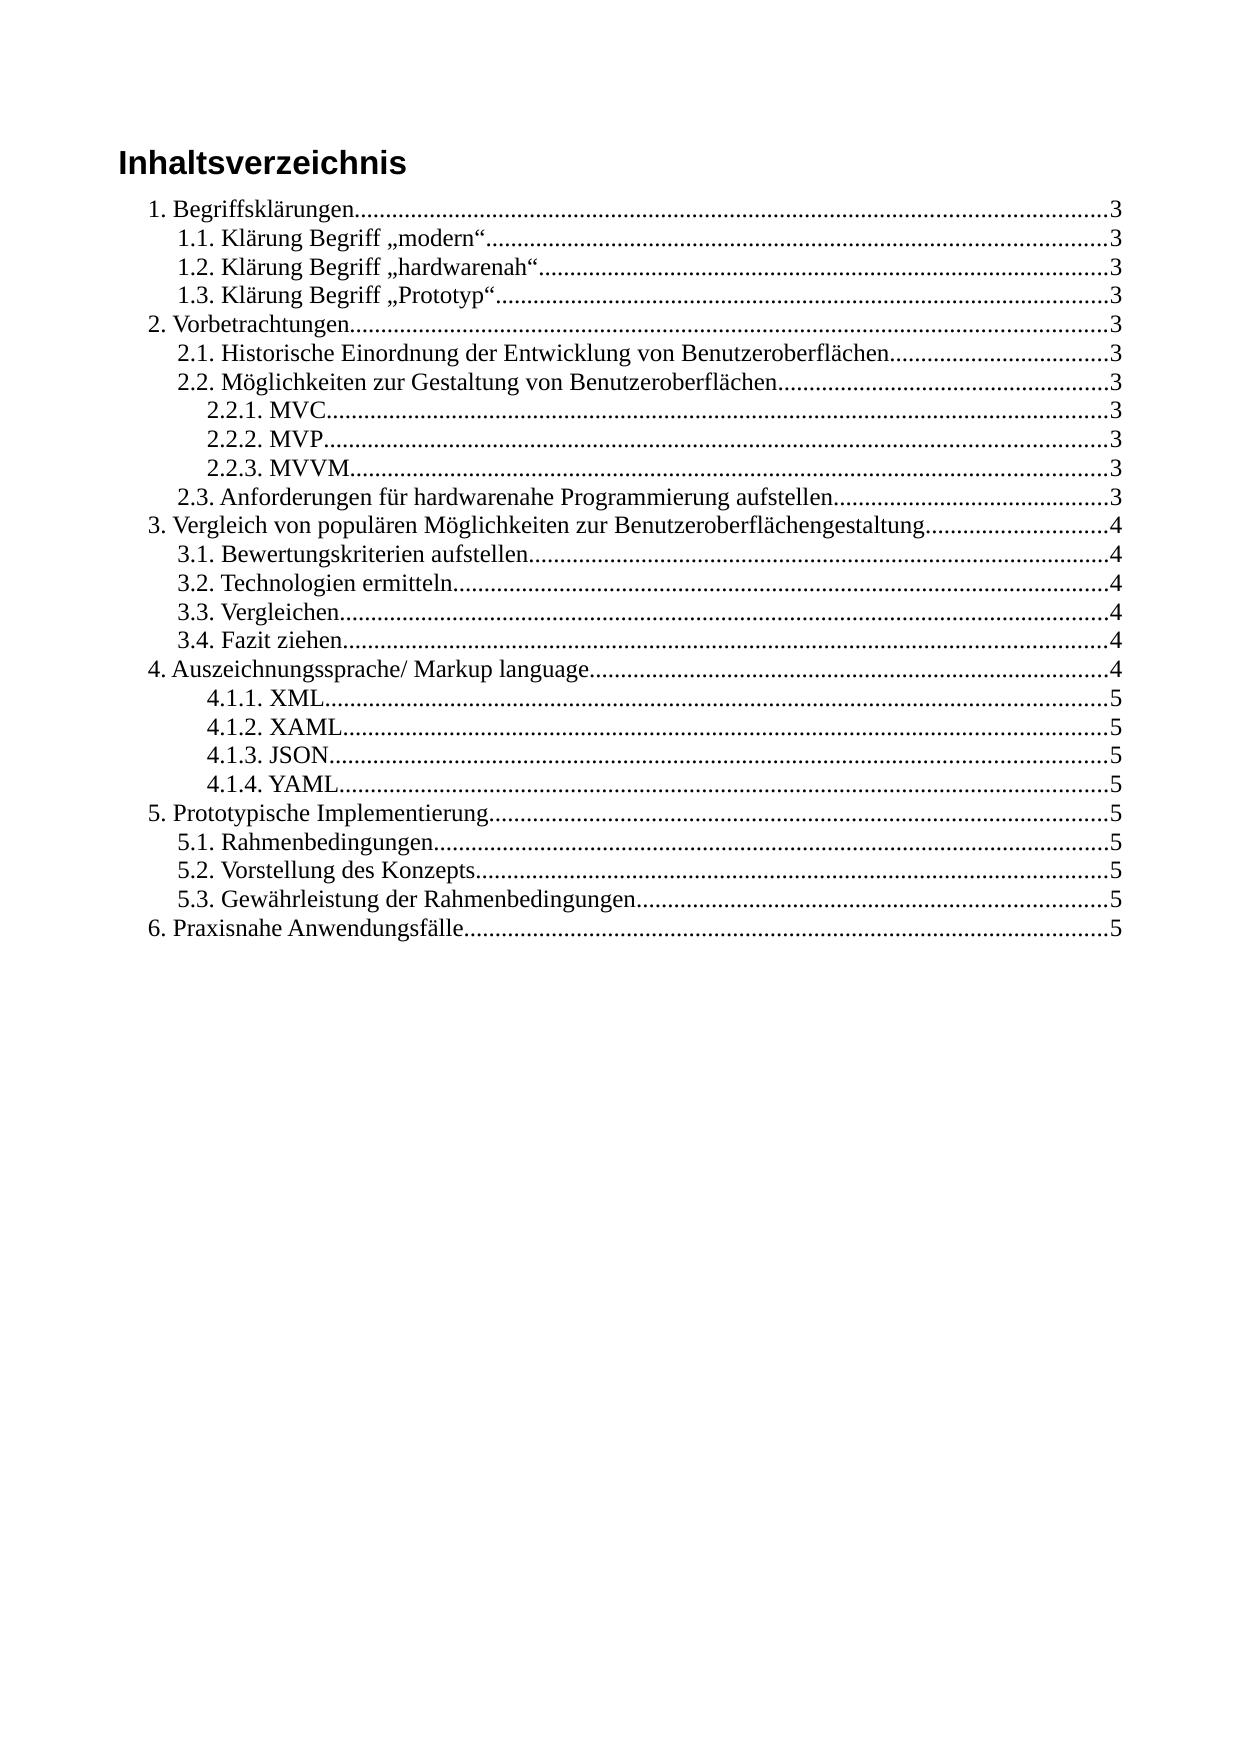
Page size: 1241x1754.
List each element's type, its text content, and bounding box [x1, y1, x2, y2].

text 5.1. Rahmenbedingungen 5 [177, 827, 1122, 855]
text 2. Vorbetrachtungen 3 [148, 309, 1122, 338]
text 3.2. Technologien ermitteln 4 [177, 568, 1122, 597]
text 1.1. Klärung Begriff „modern“ 3 [177, 223, 1122, 252]
text 4.1.1. XML 5 [207, 683, 1122, 712]
text 4.1.2. XAML 5 [207, 712, 1122, 740]
text 2.2. Möglichkeiten zur Gestaltung von Benutzeroberflächen 3 [177, 367, 1122, 395]
text 3.3. Vergleichen 4 [177, 597, 1122, 625]
subtitle Inhaltsverzeichnis [118, 143, 1122, 182]
text 1.2. Klärung Begriff „hardwarenah“ 3 [177, 252, 1122, 280]
text 1.3. Klärung Begriff „Prototyp“ 3 [177, 280, 1122, 309]
text 2.1. Historische Einordnung der Entwicklung von Benutzeroberflächen 3 [177, 338, 1122, 367]
text 3.4. Fazit ziehen 4 [177, 625, 1122, 654]
text 2.2.1. MVC 3 [207, 395, 1122, 424]
text 3. Vergleich von populären Möglichkeiten zur Benutzeroberflächengestaltung 4 [148, 510, 1122, 539]
text 5. Prototypische Implementierung 5 [148, 798, 1122, 827]
text 1. Begriffsklärungen 3 [148, 194, 1122, 223]
text 2.2.2. MVP 3 [207, 424, 1122, 453]
text 2.3. Anforderungen für hardwarenahe Programmierung aufstellen 3 [177, 482, 1122, 510]
text 4.1.4. YAML 5 [207, 769, 1122, 798]
text 2.2.3. MVVM 3 [207, 453, 1122, 482]
text 5.3. Gewährleistung der Rahmenbedingungen 5 [177, 884, 1122, 913]
text 4.1.3. JSON 5 [207, 740, 1122, 769]
text 5.2. Vorstellung des Konzepts 5 [177, 855, 1122, 884]
text 4. Auszeichnungssprache/ Markup language 4 [148, 654, 1122, 683]
text 3.1. Bewertungskriterien aufstellen 4 [177, 539, 1122, 568]
text 6. Praxisnahe Anwendungsfälle 5 [148, 913, 1122, 942]
